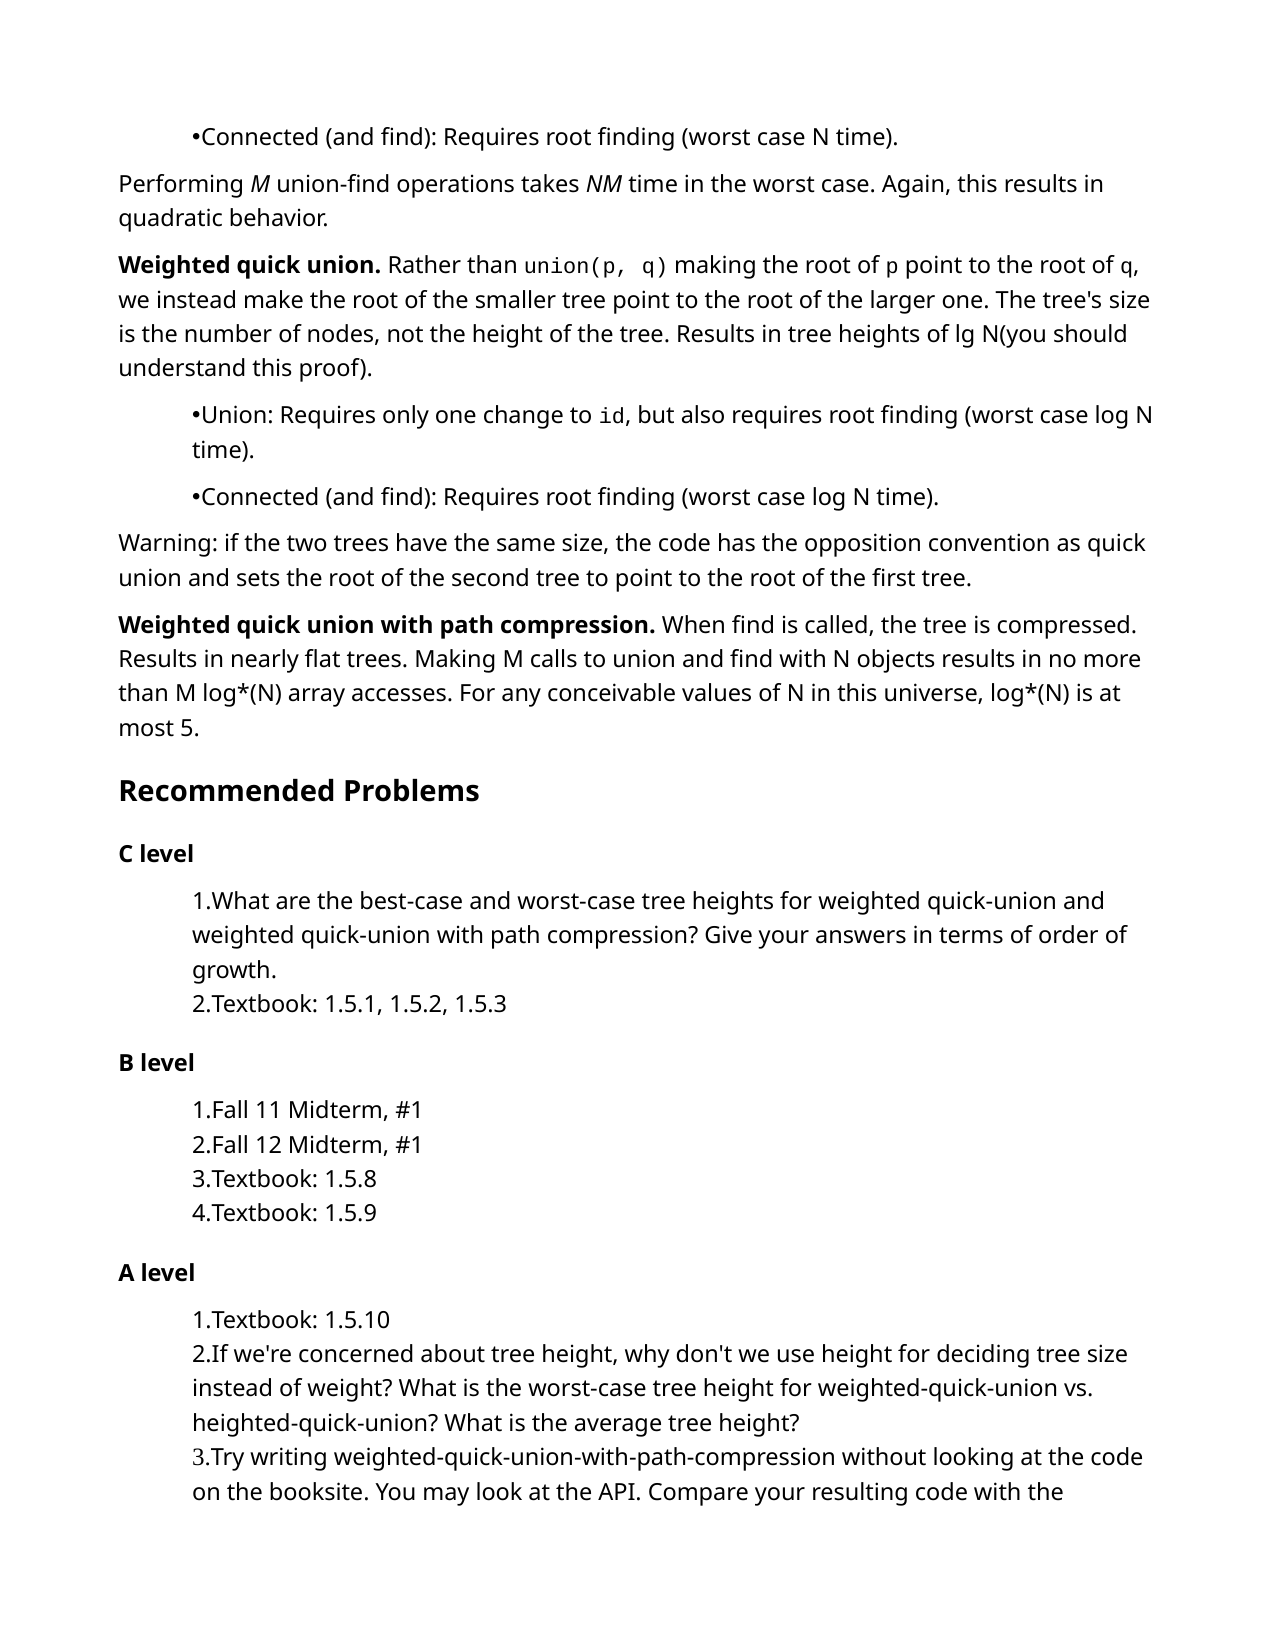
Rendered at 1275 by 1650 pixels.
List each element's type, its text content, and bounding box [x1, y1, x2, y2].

list Connected (and find): Requires root finding (worst case N time). [118, 118, 1157, 152]
subtitle B level [118, 1044, 1157, 1079]
list Textbook: 1.5.10 [118, 1301, 1157, 1335]
subtitle A level [118, 1254, 1157, 1288]
text Warning: if the two trees have the same size, the code has the opposition convention as quick union and sets the root of the second tree to point to the root of the first tree. [118, 524, 1157, 593]
text Weighted quick union. Rather than union(p, q) making the root of p point to the root of q, we instead make the root of the smaller tree point to the root of the larger one. The tree's size is the number of nodes, not the height of the tree. Results in tree heights of lg N(you should understand this proof). [118, 246, 1157, 384]
list Textbook: 1.5.8 [118, 1160, 1157, 1194]
list Textbook: 1.5.9 [118, 1194, 1157, 1229]
list Try writing weighted-quick-union-with-path-compression without looking at the code on the booksite. You may look at the API. Compare your resulting code with the [118, 1438, 1157, 1507]
list Union: Requires only one change to id, but also requires root finding (worst case log N time). [118, 396, 1157, 465]
list Textbook: 1.5.1, 1.5.2, 1.5.3 [118, 985, 1157, 1019]
list Fall 12 Midterm, #1 [118, 1126, 1157, 1160]
list What are the best-case and worst-case tree heights for weighted quick-union and weighted quick-union with path compression? Give your answers in terms of order of growth. [118, 882, 1157, 985]
text Performing M union-find operations takes NM time in the worst case. Again, this results in quadratic behavior. [118, 165, 1157, 234]
subtitle C level [118, 835, 1157, 869]
text Weighted quick union with path compression. When find is called, the tree is compressed. Results in nearly flat trees. Making M calls to union and find with N objects results in no more than M log*(N) array accesses. For any conceivable values of N in this universe, log*(N) is at most 5. [118, 606, 1157, 743]
list Fall 11 Midterm, #1 [118, 1091, 1157, 1126]
list If we're concerned about tree height, why don't we use height for deciding tree size instead of weight? What is the worst-case tree height for weighted-quick-union vs. heighted-quick-union? What is the average tree height? [118, 1335, 1157, 1438]
subtitle Recommended Problems [118, 770, 1157, 810]
list Connected (and find): Requires root finding (worst case log N time). [118, 477, 1157, 512]
